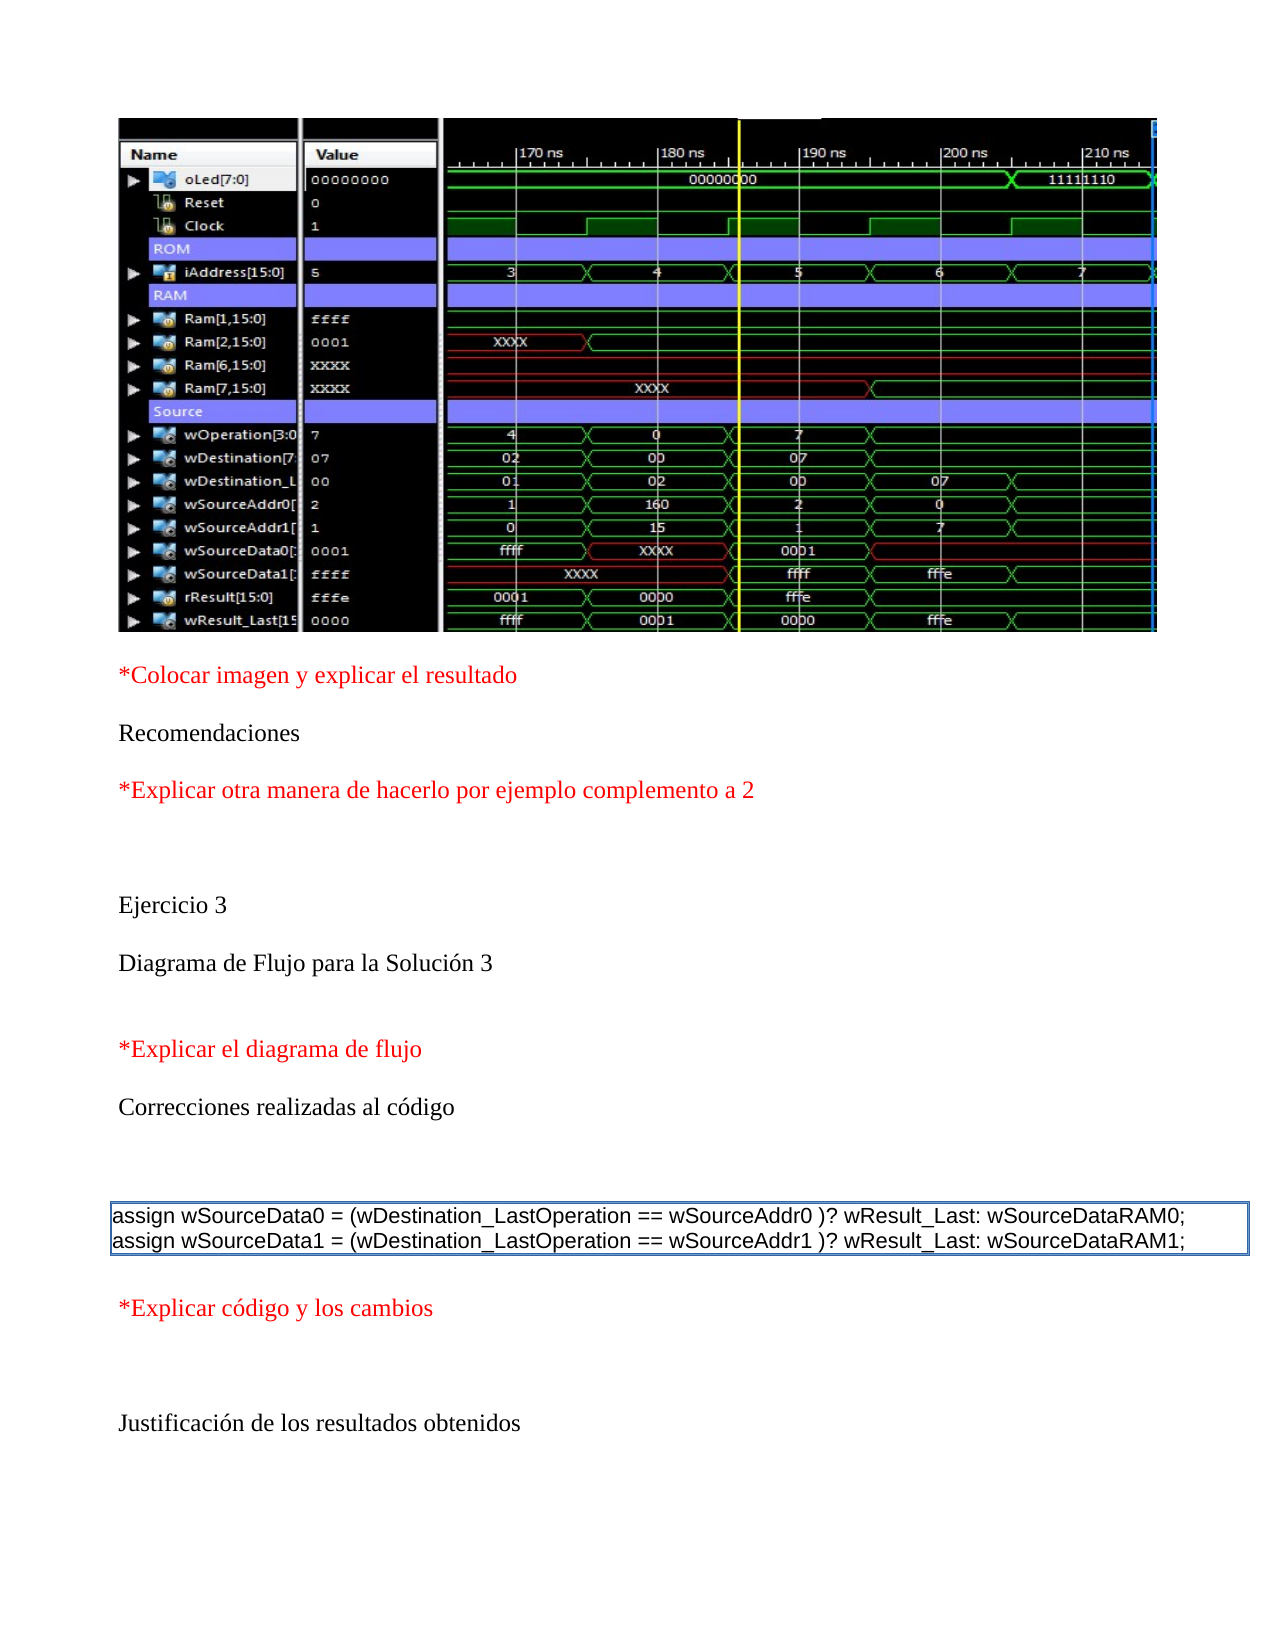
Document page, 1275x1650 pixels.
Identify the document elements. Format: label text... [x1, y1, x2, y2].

text Recomendaciones [118, 718, 1157, 747]
text *Explicar otra manera de hacerlo por ejemplo complemento a 2 [118, 776, 1157, 804]
text Justificación de los resultados obtenidos [118, 1408, 1157, 1437]
text *Explicar código y los cambios [118, 1293, 1157, 1322]
text Correcciones realizadas al código [118, 1092, 1157, 1121]
text Diagrama de Flujo para la Solución 3 [118, 948, 1157, 977]
text *Colocar imagen y explicar el resultado [118, 661, 1157, 689]
text Ejercicio 3 [118, 891, 1157, 919]
picture [118, 118, 1157, 632]
text *Explicar el diagrama de flujo [118, 1034, 1157, 1063]
